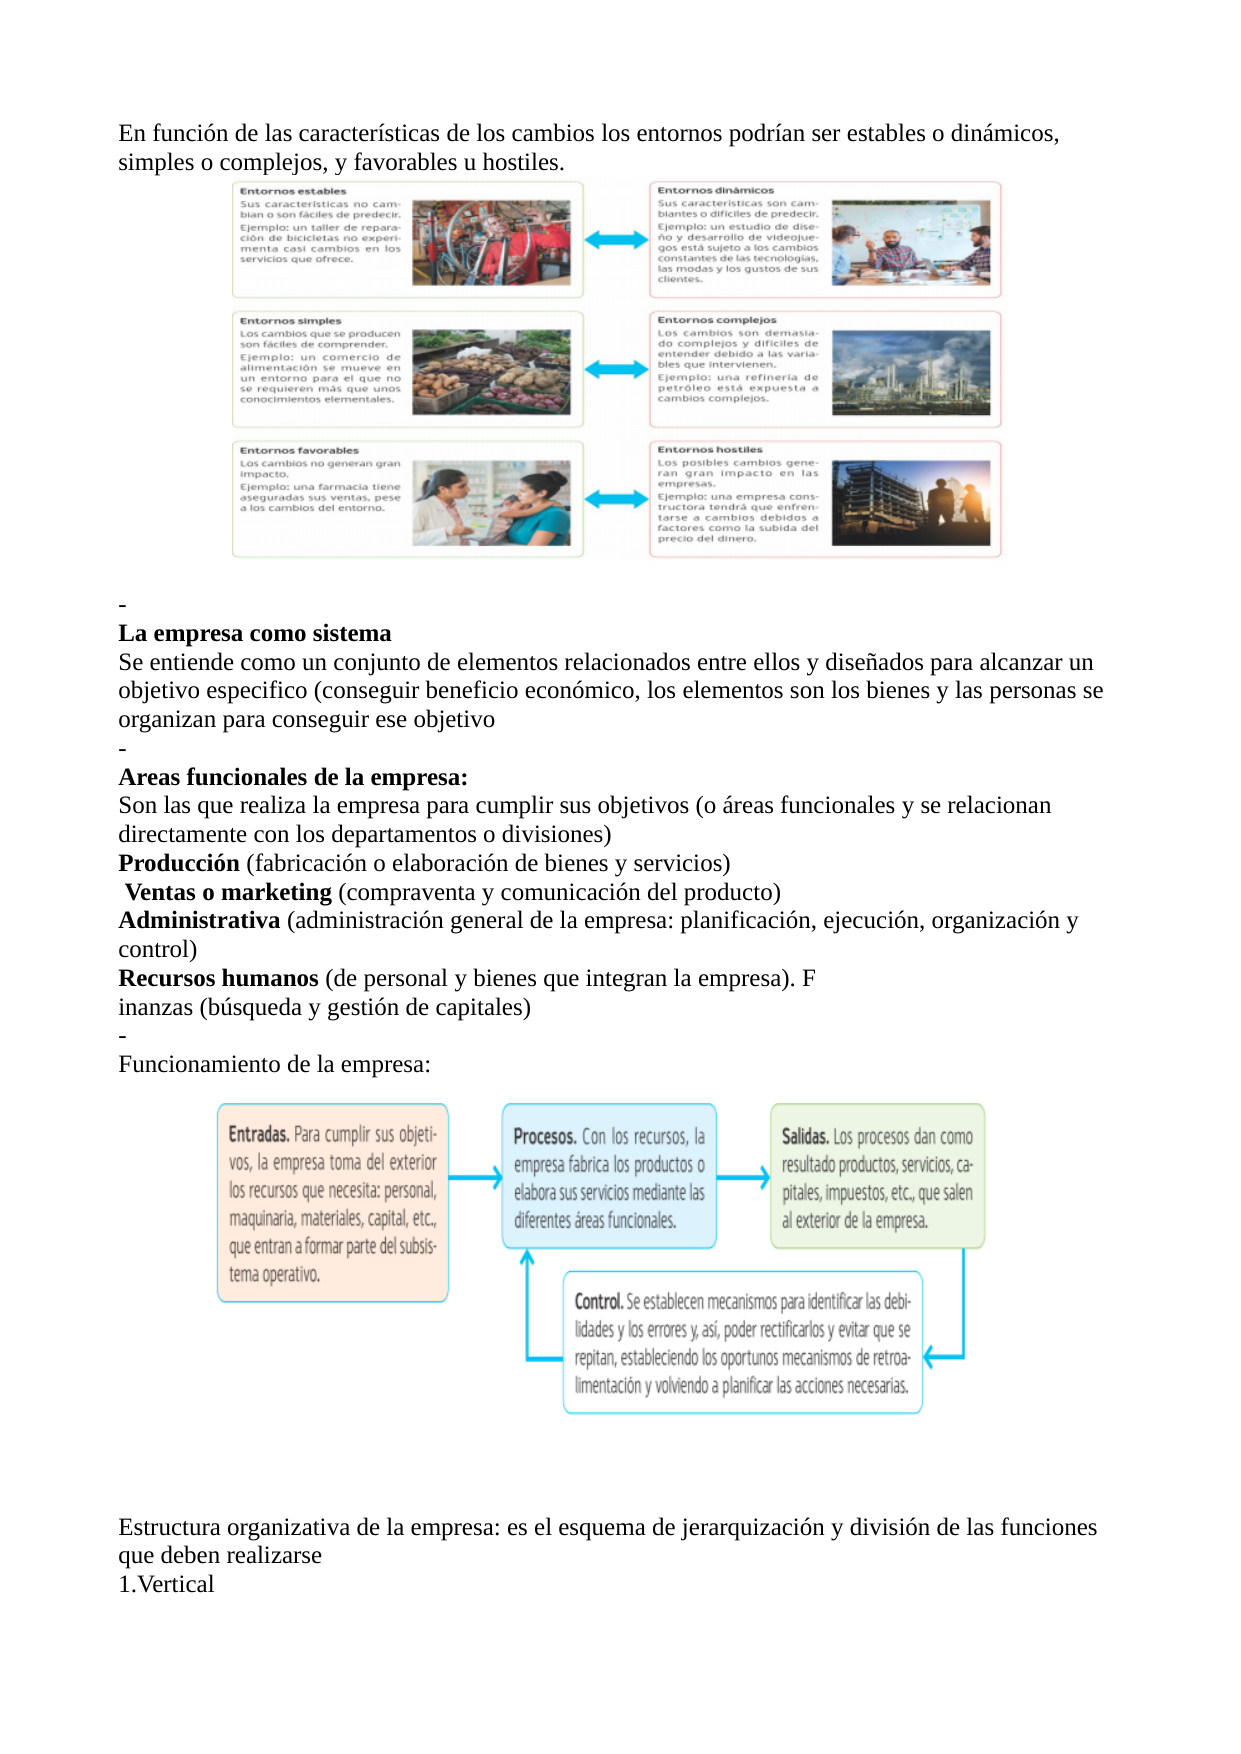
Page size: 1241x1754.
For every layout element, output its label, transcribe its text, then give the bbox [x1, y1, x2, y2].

text Administrativa (administración general de la empresa: planificación, ejecución, organización y control) [118, 906, 1122, 963]
text - [118, 589, 1122, 618]
text Funcionamiento de la empresa: [118, 1049, 1122, 1078]
picture [198, 1078, 1042, 1483]
text - [118, 733, 1122, 762]
text Estructura organizativa de la empresa: es el esquema de jerarquización y división de las funciones que deben realizarse [118, 1512, 1122, 1569]
text inanzas (búsqueda y gestión de capitales) [118, 992, 1122, 1021]
text Areas funcionales de la empresa: [118, 762, 1122, 791]
text Se entiende como un conjunto de elementos relacionados entre ellos y diseñados para alcanzar un objetivo especifico (conseguir beneficio económico, los elementos son los bienes y las personas se organizan para conseguir ese objetivo [118, 647, 1122, 733]
text Son las que realiza la empresa para cumplir sus objetivos (o áreas funcionales y se relacionan directamente con los departamentos o divisiones) [118, 791, 1122, 848]
text 1.Vertical [118, 1569, 1122, 1598]
text Ventas o marketing (compraventa y comunicación del producto) [118, 877, 1122, 906]
picture [232, 175, 1009, 561]
text La empresa como sistema [118, 618, 1122, 647]
text - [118, 1021, 1122, 1049]
text En función de las características de los cambios los entornos podrían ser estables o dinámicos, simples o complejos, y favorables u hostiles. [118, 118, 1122, 176]
text Recursos humanos (de personal y bienes que integran la empresa). F [118, 963, 1122, 992]
text Producción (fabricación o elaboración de bienes y servicios) [118, 848, 1122, 877]
